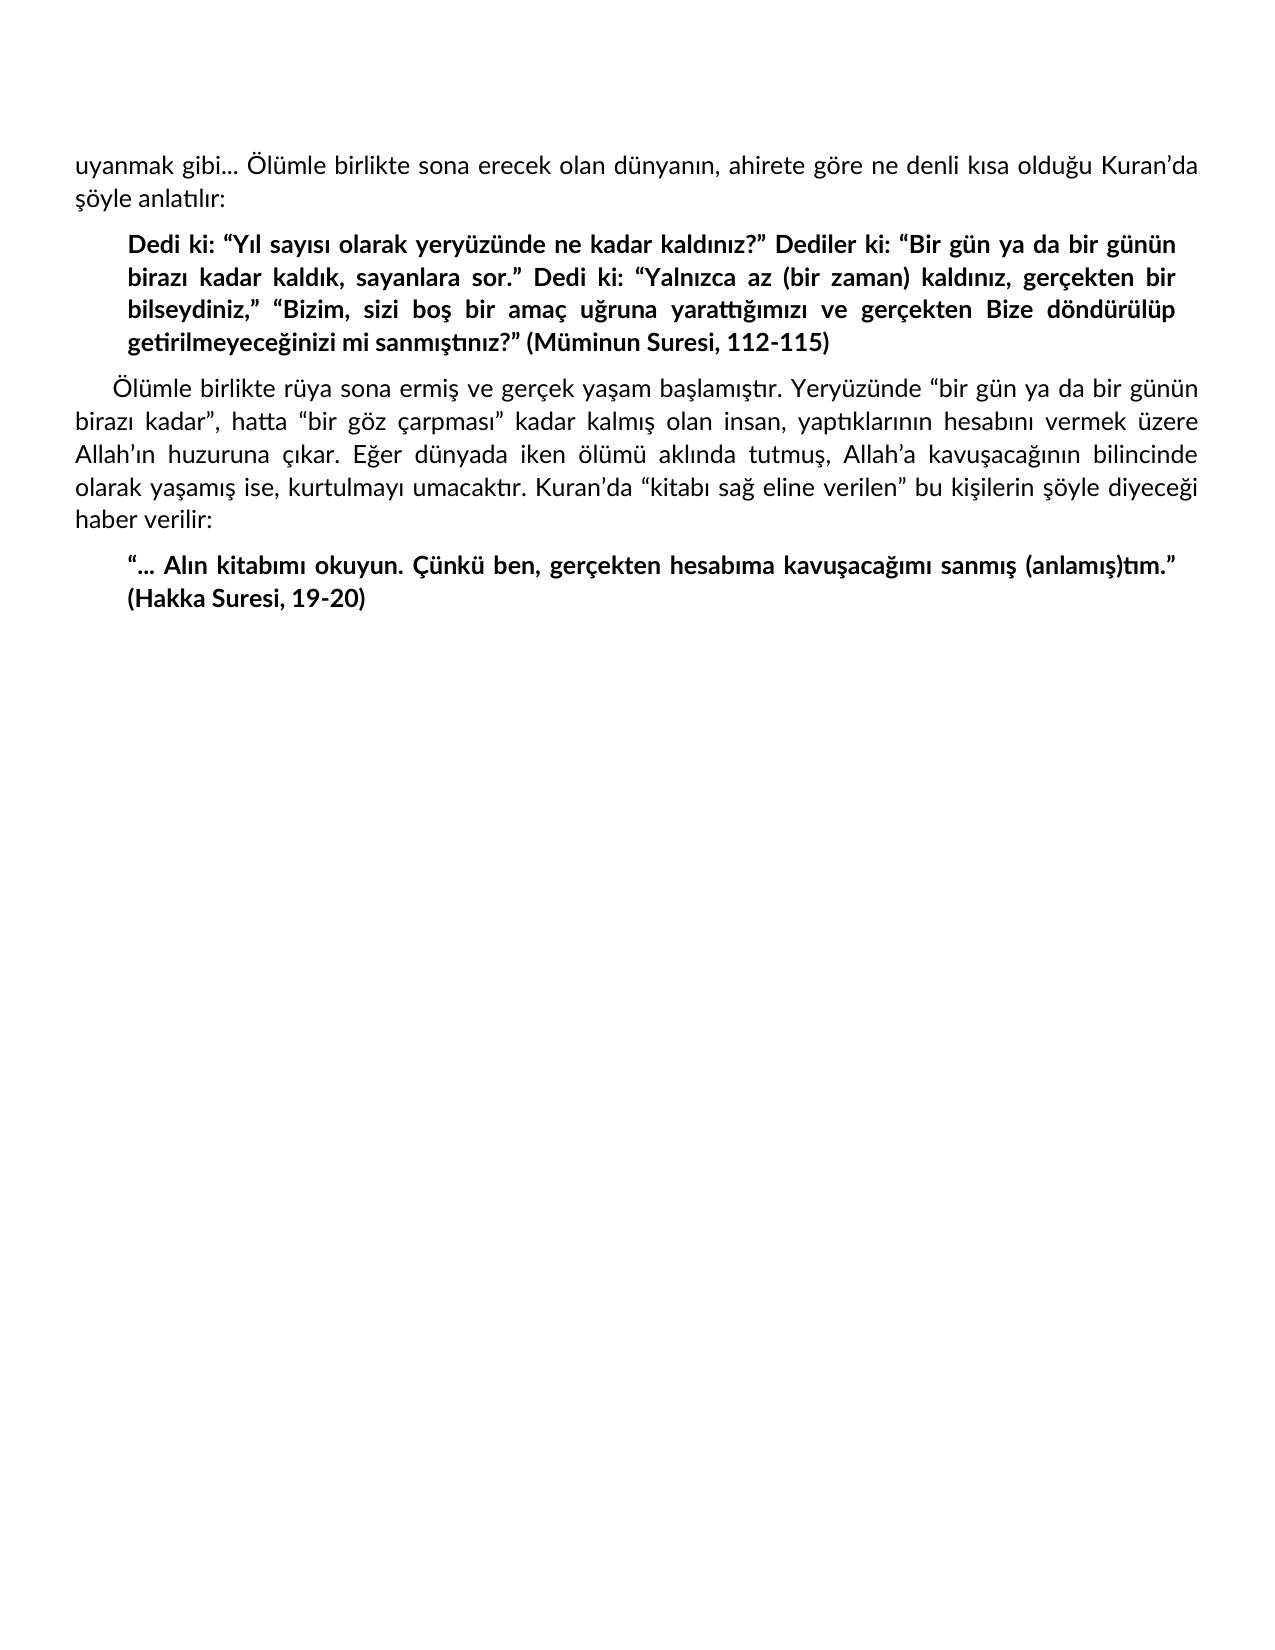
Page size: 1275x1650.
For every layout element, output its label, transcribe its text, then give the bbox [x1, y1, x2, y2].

text Ölümle birlikte rüya sona ermiş ve gerçek yaşam başlamıştır. Yeryüzünde “bir gün ya da bir günün birazı kadar”, hatta “bir göz çarpması” kadar kalmış olan insan, yaptıklarının hesabını vermek üzere Allah’ın huzuruna çıkar. Eğer dünyada iken ölümü aklında tutmuş, Allah’a kavuşacağının bilincinde olarak yaşamış ise, kurtulmayı umacaktır. Kuran’da “kitabı sağ eline verilen” bu kişilerin şöyle diyeceği haber verilir: [75, 372, 1200, 534]
text uyanmak gibi... Ölümle birlikte sona erecek olan dünyanın, ahirete göre ne denli kısa olduğu Kuran’da şöyle anlatılır: [75, 150, 1200, 213]
text Dedi ki: “Yıl sayısı olarak yeryüzünde ne kadar kaldınız?” Dediler ki: “Bir gün ya da bir günün birazı kadar kaldık, sayanlara sor.” Dedi ki: “Yalnızca az (bir zaman) kaldınız, gerçekten bir bilseydiniz,” “Bizim, sizi boş bir amaç uğruna yarattığımızı ve gerçekten Bize döndürülüp getirilmeyeceğinizi mi sanmıştınız?” (Müminun Suresi, 112-115) [127, 228, 1177, 357]
text “... Alın kitabımı okuyun. Çünkü ben, gerçekten hesabıma kavuşacağımı sanmış (anlamış)tım.” (Hakka Suresi, 19-20) [127, 549, 1177, 612]
